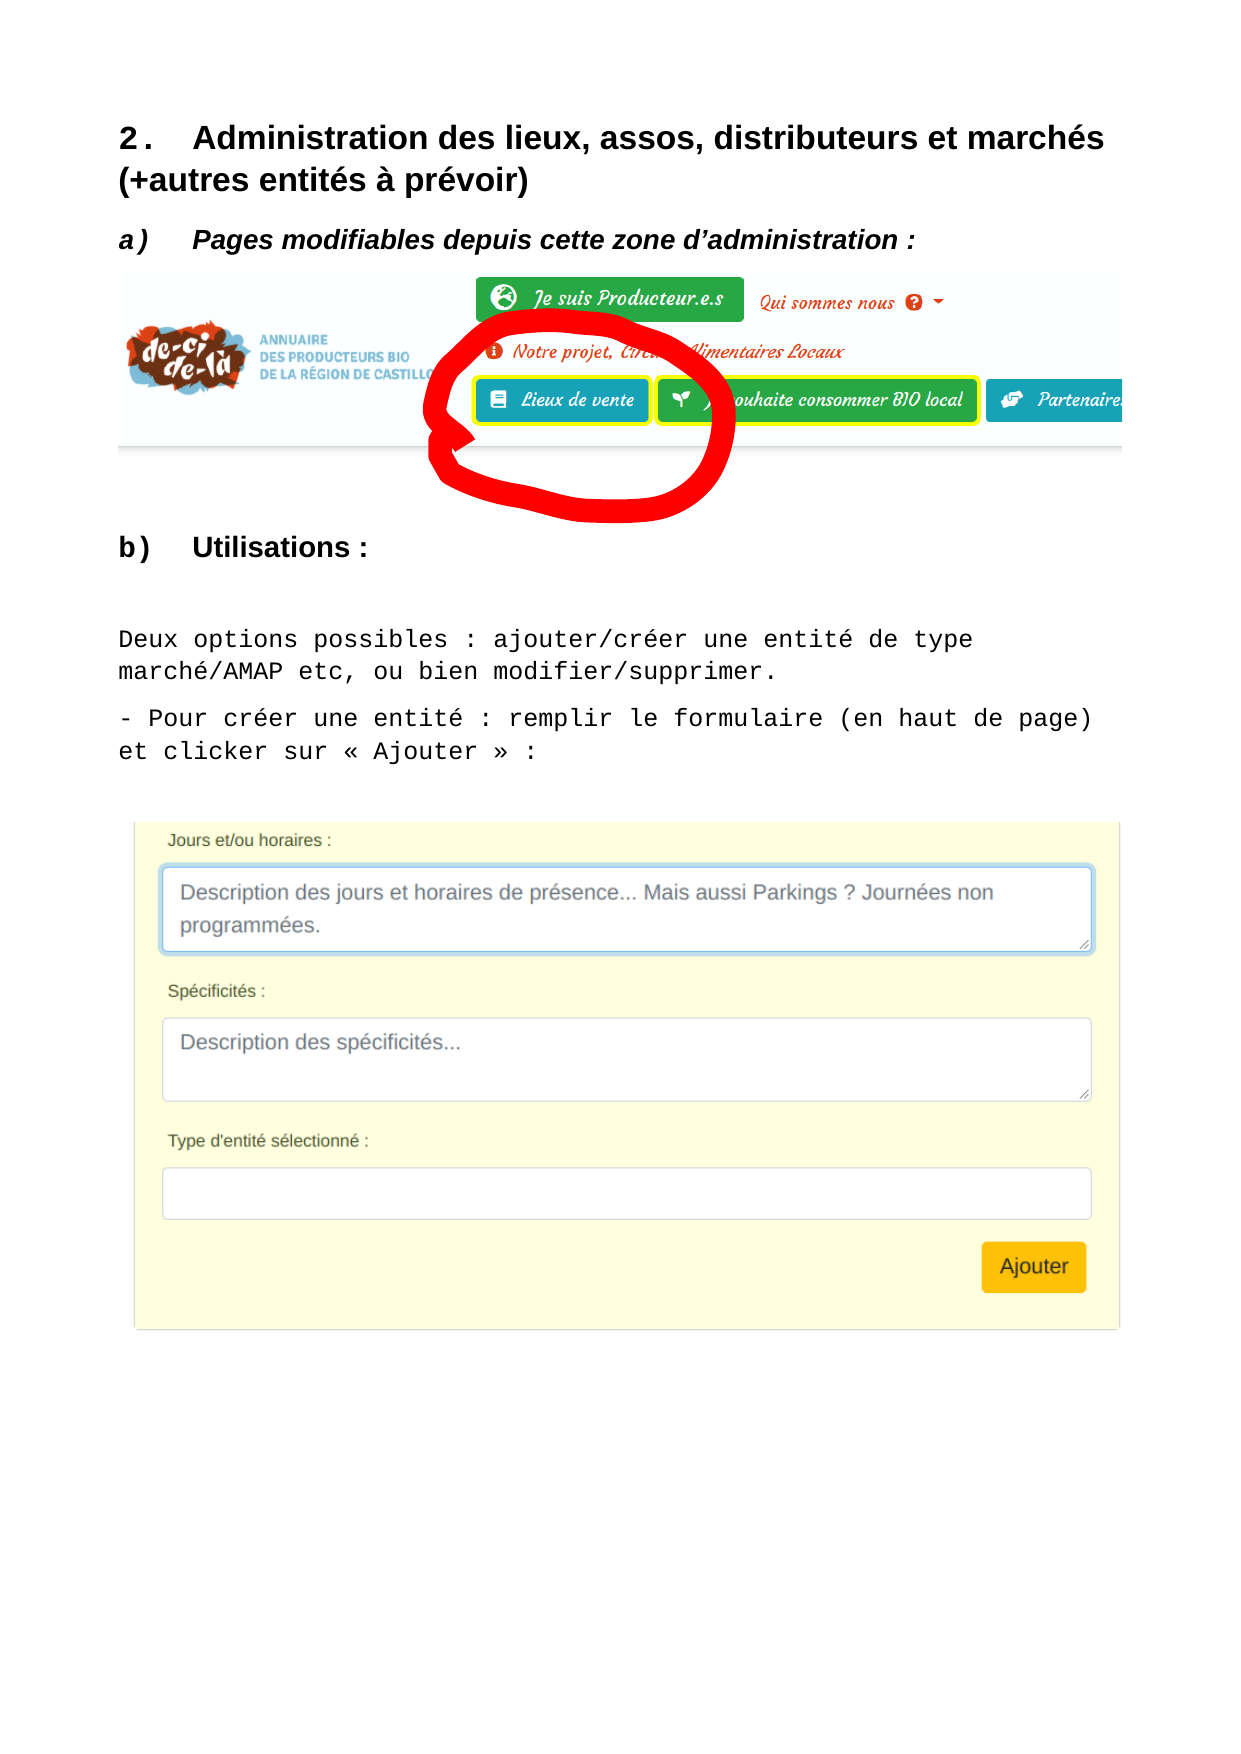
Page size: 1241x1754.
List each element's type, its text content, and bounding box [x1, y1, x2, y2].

subtitle Utilisations : [118, 530, 1122, 566]
picture [124, 822, 1129, 1339]
picture [447, 333, 712, 464]
subtitle Administration des lieux, assos, distributeurs et marchés (+autres entités à prévoir) [118, 118, 1122, 198]
text - Pour créer une entité : remplir le formulaire (en haut de page) et clicker sur « Ajouter » : [118, 706, 1122, 767]
picture [118, 270, 1123, 464]
subtitle Pages modifiables depuis cette zone d’administration : [118, 223, 1122, 258]
text Deux options possibles : ajouter/créer une entité de type marché/AMAP etc, ou bien modifier/supprimer. [118, 626, 1122, 687]
